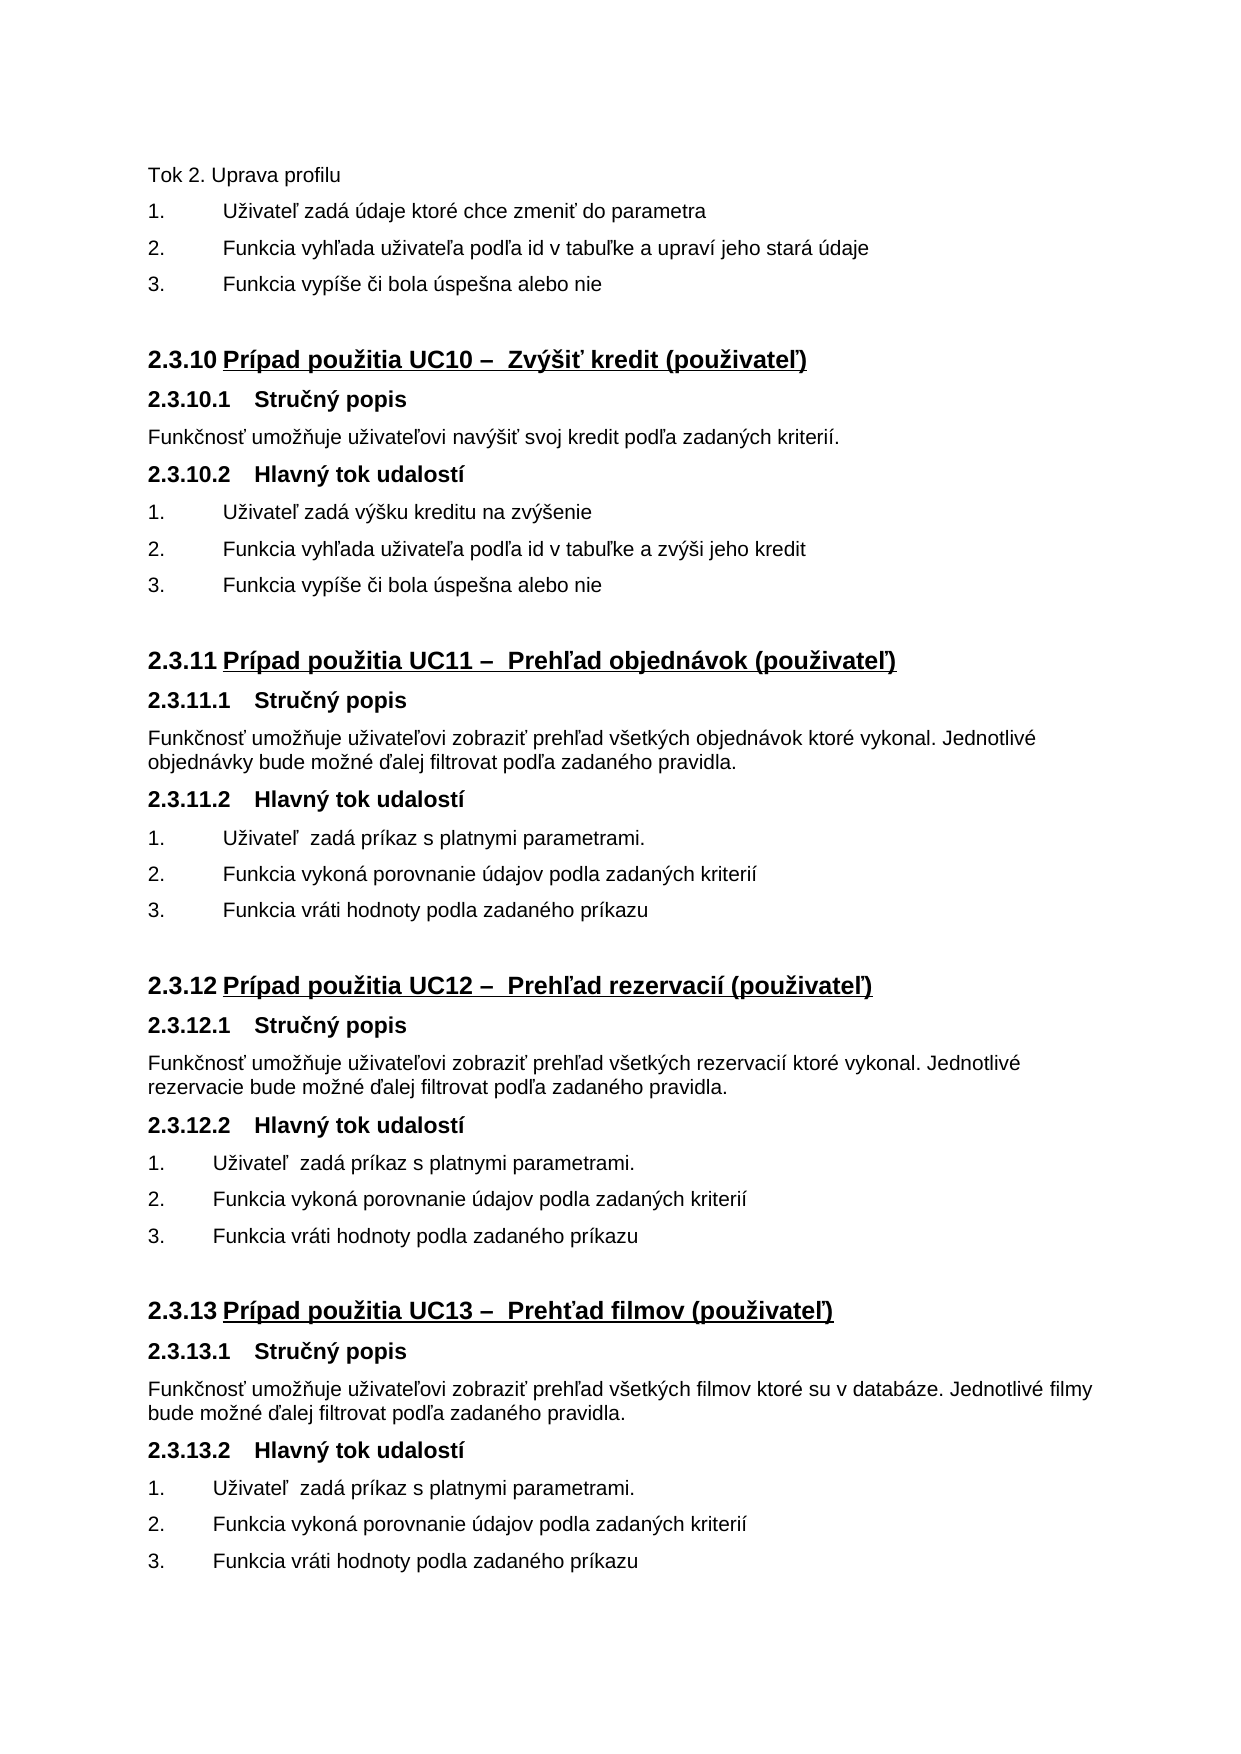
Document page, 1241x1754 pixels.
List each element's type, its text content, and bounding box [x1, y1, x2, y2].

subtitle Prípad použitia UC13 – Prehťad filmov (použivateľ) [148, 1296, 1092, 1325]
subtitle Stručný popis [148, 1338, 1092, 1364]
list Funkcia vyhľada uživateľa podľa id v tabuľke a zvýši jeho kredit [148, 537, 1092, 561]
list Funkcia vyhľada uživateľa podľa id v tabuľke a upraví jeho stará údaje [148, 235, 1092, 259]
list 1. Uživateľ zadá príkaz s platnymi parametrami. [148, 1151, 1092, 1174]
text Funkčnosť umožňuje uživateľovi zobraziť prehľad všetkých filmov ktoré su v databáze. Jednotlivé filmy bude možné ďalej filtrovat podľa zadaného pravidla. [148, 1376, 1092, 1424]
subtitle Stručný popis [148, 386, 1092, 412]
list 3. Funkcia vráti hodnoty podla zadaného príkazu [148, 1223, 1092, 1247]
text Funkčnosť umožňuje uživateľovi navýšiť svoj kredit podľa zadaných kriterií. [148, 425, 1092, 449]
list 2. Funkcia vykoná porovnanie údajov podla zadaných kriterií [148, 1187, 1092, 1211]
subtitle Hlavný tok udalostí [148, 461, 1092, 488]
list Funkcia vypíše či bola úspešna alebo nie [148, 272, 1092, 296]
text Tok 2. Uprava profilu [148, 162, 1092, 186]
subtitle Hlavný tok udalostí [148, 786, 1092, 813]
subtitle Stručný popis [148, 687, 1092, 713]
list Uživateľ zadá údaje ktoré chce zmeniť do parametra [148, 199, 1092, 223]
list 1. Uživateľ zadá príkaz s platnymi parametrami. [148, 1476, 1092, 1500]
list Funkcia vráti hodnoty podla zadaného príkazu [148, 898, 1092, 922]
list 2. Funkcia vykoná porovnanie údajov podla zadaných kriterií [148, 1512, 1092, 1536]
text Funkčnosť umožňuje uživateľovi zobraziť prehľad všetkých objednávok ktoré vykonal. Jednotlivé objednávky bude možné ďalej filtrovat podľa zadaného pravidla. [148, 726, 1092, 774]
list Funkcia vypíše či bola úspešna alebo nie [148, 573, 1092, 597]
subtitle Prípad použitia UC11 – Prehľad objednávok (použivateľ) [148, 646, 1092, 675]
list Uživateľ zadá príkaz s platnymi parametrami. [148, 825, 1092, 849]
list Funkcia vykoná porovnanie údajov podla zadaných kriterií [148, 862, 1092, 886]
subtitle Stručný popis [148, 1012, 1092, 1039]
subtitle Hlavný tok udalostí [148, 1437, 1092, 1463]
list 3. Funkcia vráti hodnoty podla zadaného príkazu [148, 1549, 1092, 1573]
list Uživateľ zadá výšku kreditu na zvýšenie [148, 500, 1092, 524]
subtitle Prípad použitia UC12 – Prehľad rezervacií (použivateľ) [148, 971, 1092, 1000]
subtitle Prípad použitia UC10 – Zvýšiť kredit (použivateľ) [148, 345, 1092, 373]
subtitle Hlavný tok udalostí [148, 1112, 1092, 1138]
text Funkčnosť umožňuje uživateľovi zobraziť prehľad všetkých rezervacií ktoré vykonal. Jednotlivé rezervacie bude možné ďalej filtrovat podľa zadaného pravidla. [148, 1051, 1092, 1099]
